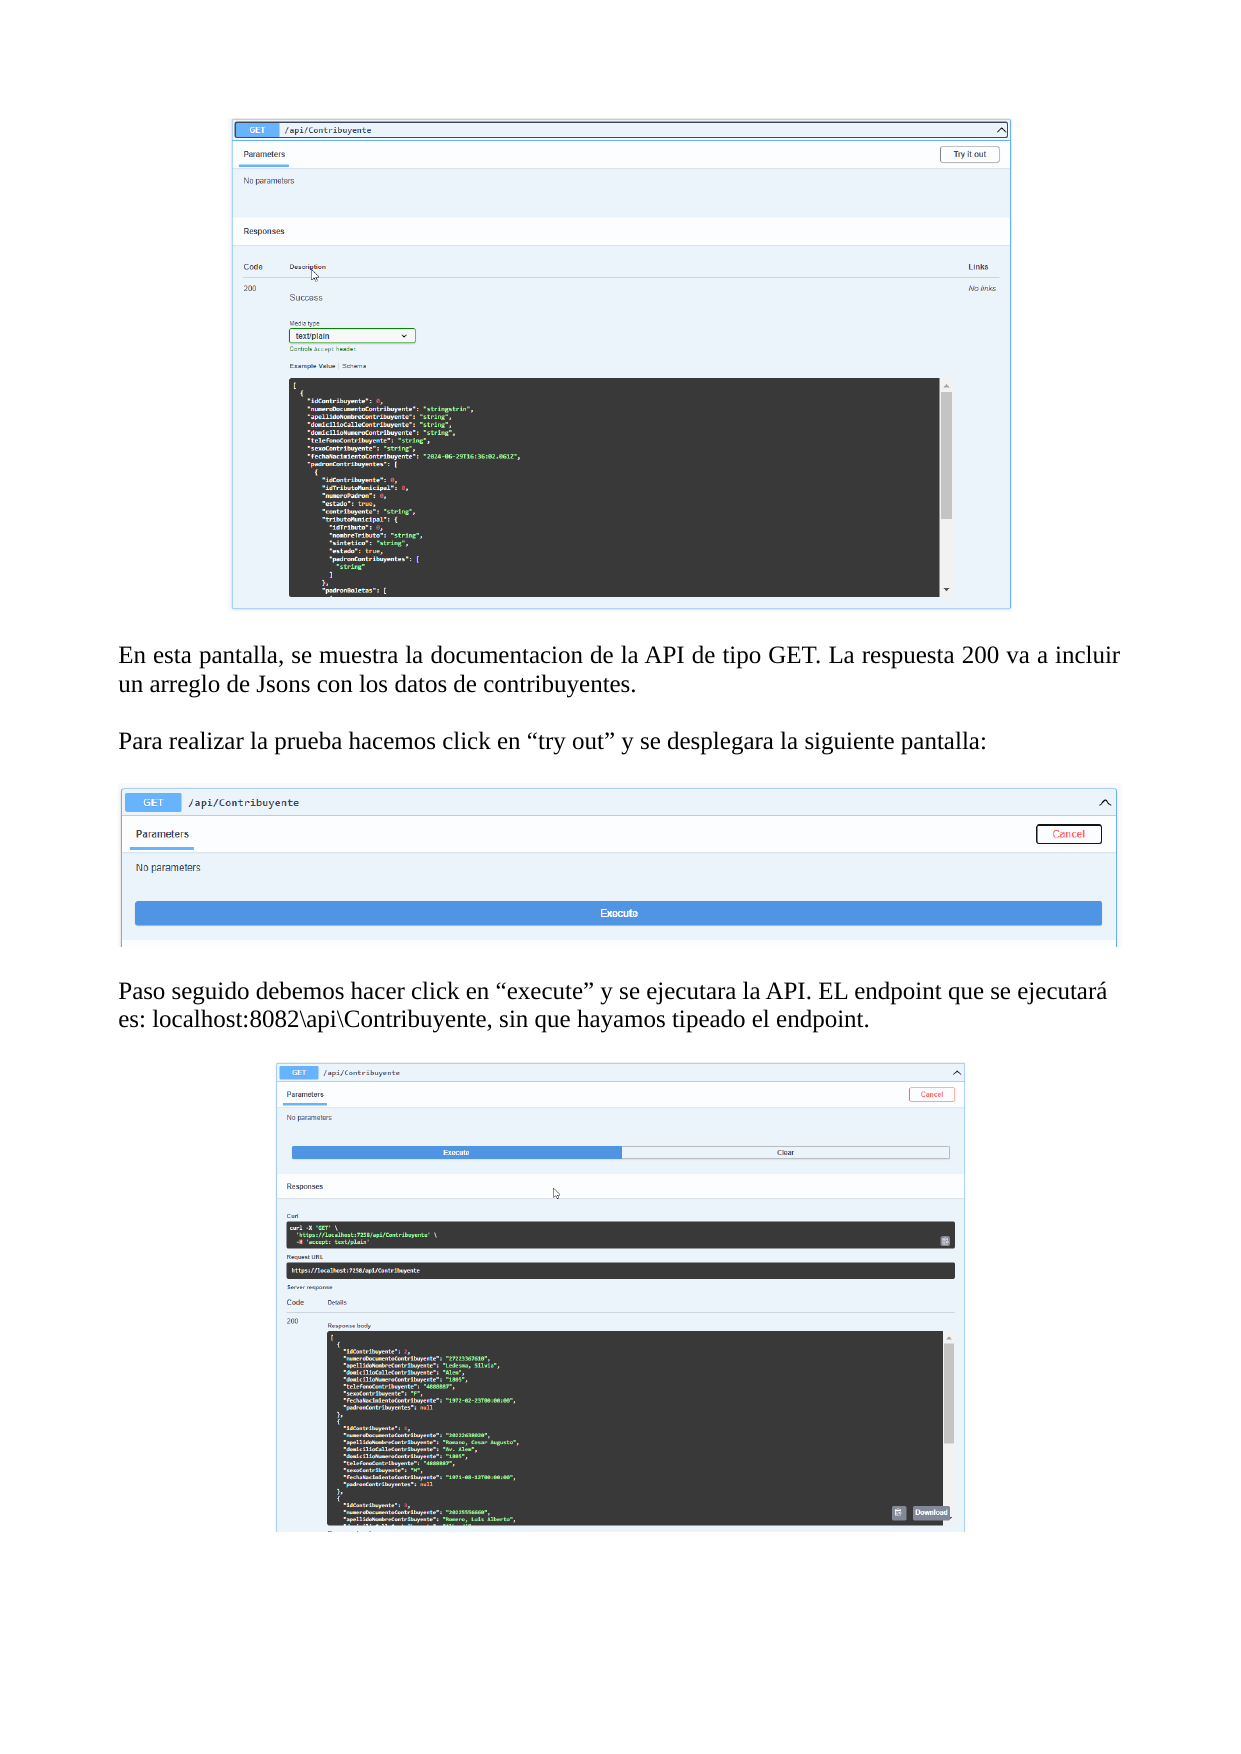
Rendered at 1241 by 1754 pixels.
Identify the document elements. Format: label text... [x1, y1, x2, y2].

picture [118, 783, 1123, 947]
text En esta pantalla, se muestra la documentacion de la API de tipo GET. La respuesta 200 va a incluir un arreglo de Jsons con los datos de contribuyentes. [118, 640, 1122, 698]
picture [227, 118, 1013, 612]
picture [274, 1062, 966, 1532]
text Paso seguido debemos hacer click en “execute” y se ejecutara la API. EL endpoint que se ejecutará es: localhost:8082\api\Contribuyente, sin que hayamos tipeado el endpoint. [118, 976, 1122, 1033]
text Para realizar la prueba hacemos click en “try out” y se desplegara la siguiente pantalla: [118, 726, 1122, 755]
